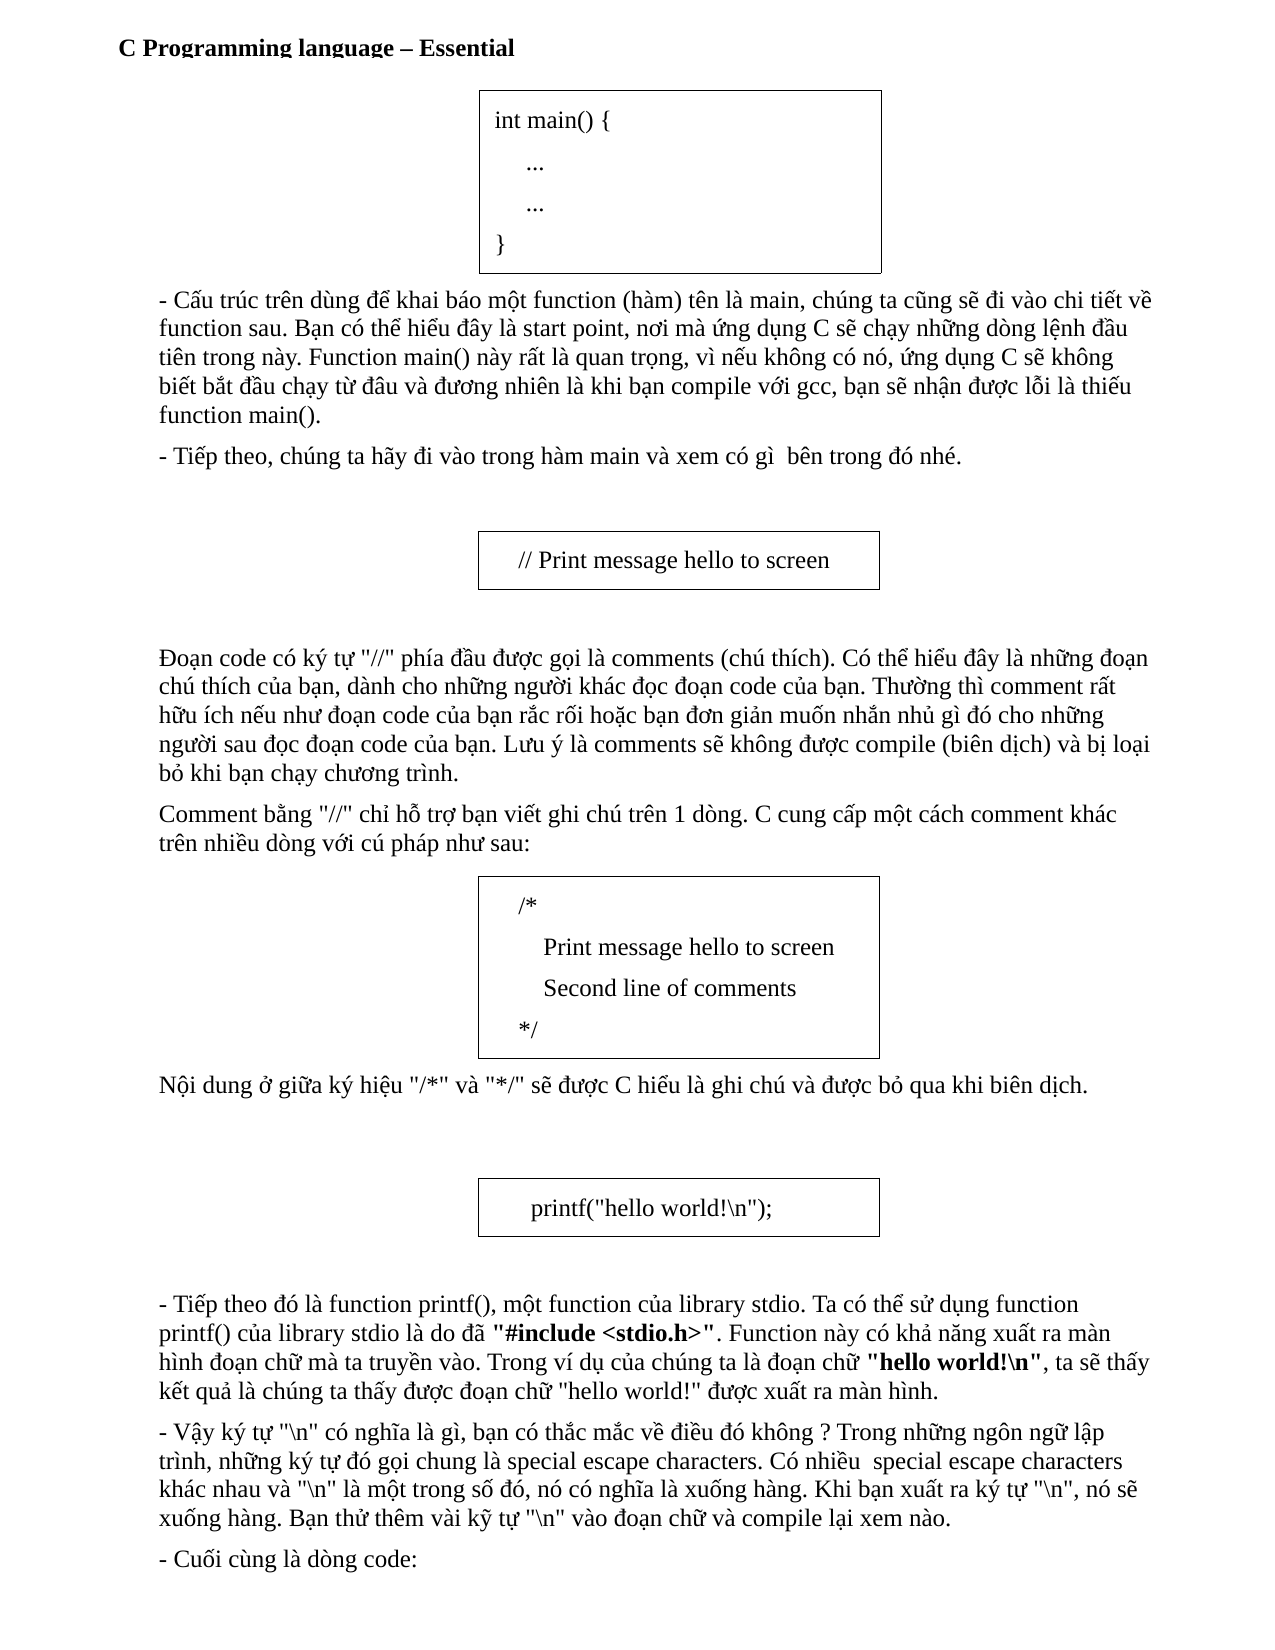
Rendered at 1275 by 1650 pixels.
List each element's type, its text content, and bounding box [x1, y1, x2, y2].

list Đoạn code có ký tự "//" phía đầu được gọi là comments (chú thích). Có thể hiểu đây là những đoạn chú thích của bạn, dành cho những người khác đọc đoạn code của bạn. Thường thì comment rất hữu ích nếu như đoạn code của bạn rắc rối hoặc bạn đơn giản muốn nhắn nhủ gì đó cho những người sau đọc đoạn code của bạn. Lưu ý là comments sẽ không được compile (biên dịch) và bị loại bỏ khi bạn chạy chương trình. [159, 643, 1157, 786]
list Second line of comments [493, 973, 864, 1002]
text ... [494, 147, 866, 175]
list Nội dung ở giữa ký hiệu "/*" và "*/" sẽ được C hiểu là ghi chú và được bỏ qua khi biên dịch. [159, 869, 1157, 1099]
text - Tiếp theo, chúng ta hãy đi vào trong hàm main và xem có gì bên trong đó nhé. [159, 441, 1157, 470]
text - Cuối cùng là dòng code: [159, 1544, 1157, 1573]
list */ [493, 1015, 864, 1043]
list Print message hello to screen [493, 932, 864, 961]
text } [494, 229, 866, 258]
text - Cấu trúc trên dùng để khai báo một function (hàm) tên là main, chúng ta cũng sẽ đi vào chi tiết về function sau. Bạn có thể hiểu đây là start point, nơi mà ứng dụng C sẽ chạy những dòng lệnh đầu tiên trong này. Function main() này rất là quan trọng, vì nếu không có nó, ứng dụng C sẽ không biết bắt đầu chạy từ đâu và đương nhiên là khi bạn compile với gcc, bạn sẽ nhận được lỗi là thiếu function main(). [159, 87, 1157, 428]
text // Print message hello to screen [493, 546, 864, 574]
list /* [493, 891, 864, 920]
text ... [494, 188, 866, 217]
text printf("hello world!\n"); [493, 1193, 864, 1221]
text int main() { [494, 105, 866, 134]
text - Vậy ký tự "\n" có nghĩa là gì, bạn có thắc mắc về điều đó không ? Trong những ngôn ngữ lập trình, những ký tự đó gọi chung là special escape characters. Có nhiều special escape characters khác nhau và "\n" là một trong số đó, nó có nghĩa là xuống hàng. Khi bạn xuất ra ký tự "\n", nó sẽ xuống hàng. Bạn thử thêm vài kỹ tự "\n" vào đoạn chữ và compile lại xem nào. [159, 1417, 1157, 1532]
text - Tiếp theo đó là function printf(), một function của library stdio. Ta có thể sử dụng function printf() của library stdio là do đã "#include <stdio.h>". Function này có khả năng xuất ra màn hình đoạn chữ mà ta truyền vào. Trong ví dụ của chúng ta là đoạn chữ "hello world!\n", ta sẽ thấy kết quả là chúng ta thấy được đoạn chữ "hello world!" được xuất ra màn hình. [159, 1289, 1157, 1404]
list Comment bằng "//" chỉ hỗ trợ bạn viết ghi chú trên 1 dòng. C cung cấp một cách comment khác trên nhiều dòng với cú pháp như sau: [159, 799, 1157, 856]
